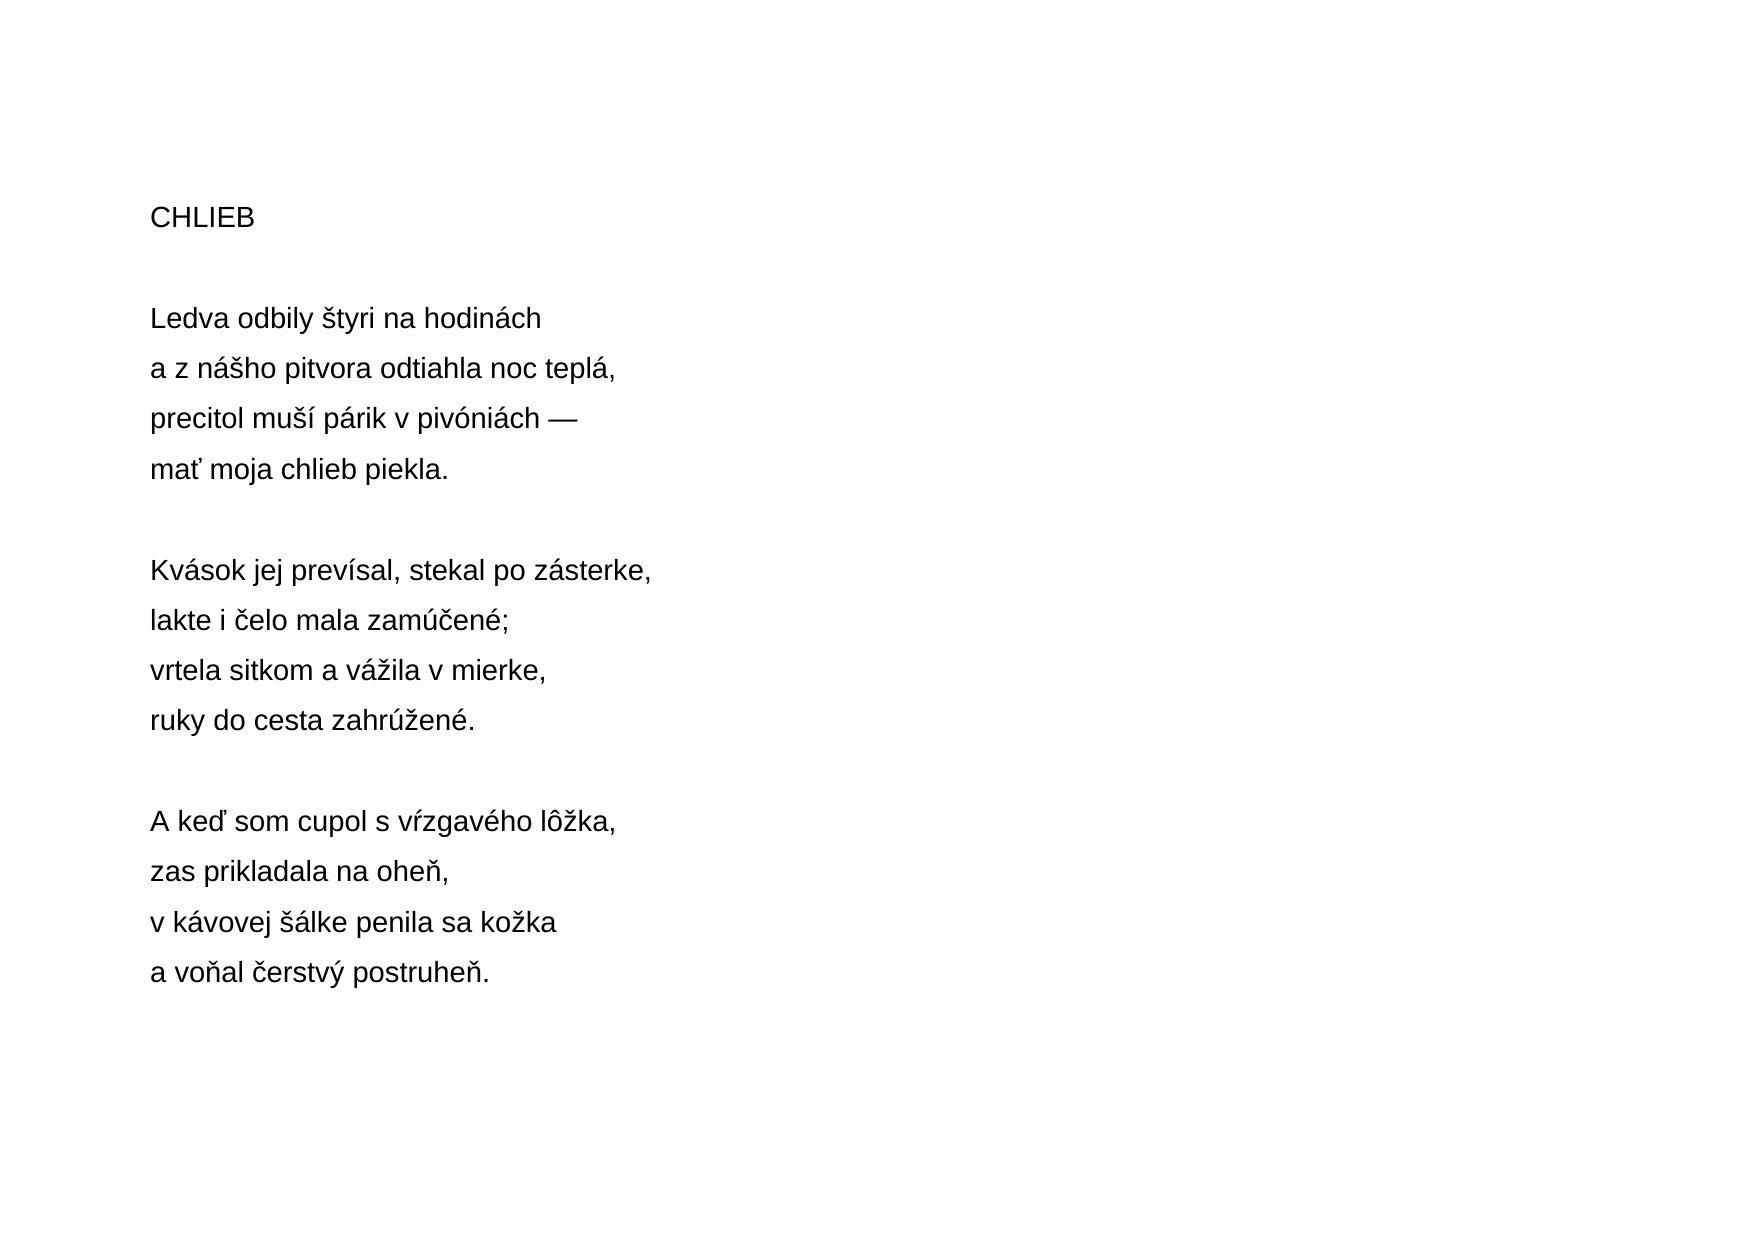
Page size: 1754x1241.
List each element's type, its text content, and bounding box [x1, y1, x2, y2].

text lakte i čelo mala zamúčené; [150, 603, 1243, 636]
text ruky do cesta zahrúžené. [150, 703, 1243, 737]
text A keď som cupol s vŕzgavého lôžka, [150, 804, 1243, 838]
text v kávovej šálke penila sa kožka [150, 905, 1243, 938]
text a voňal čerstvý postruheň. [150, 955, 1243, 988]
text vrtela sitkom a vážila v mierke, [150, 653, 1243, 687]
text a z nášho pitvora odtiahla noc teplá, [150, 351, 1243, 385]
text Ledva odbily štyri na hodinách [150, 301, 1243, 334]
text Kvások jej prevísal, stekal po zásterke, [150, 552, 1243, 586]
text zas prikladala na oheň, [150, 854, 1243, 888]
text mať moja chlieb piekla. [150, 452, 1243, 485]
text CHLIEB [150, 200, 1243, 234]
text precitol muší párik v pivóniách — [150, 402, 1243, 435]
